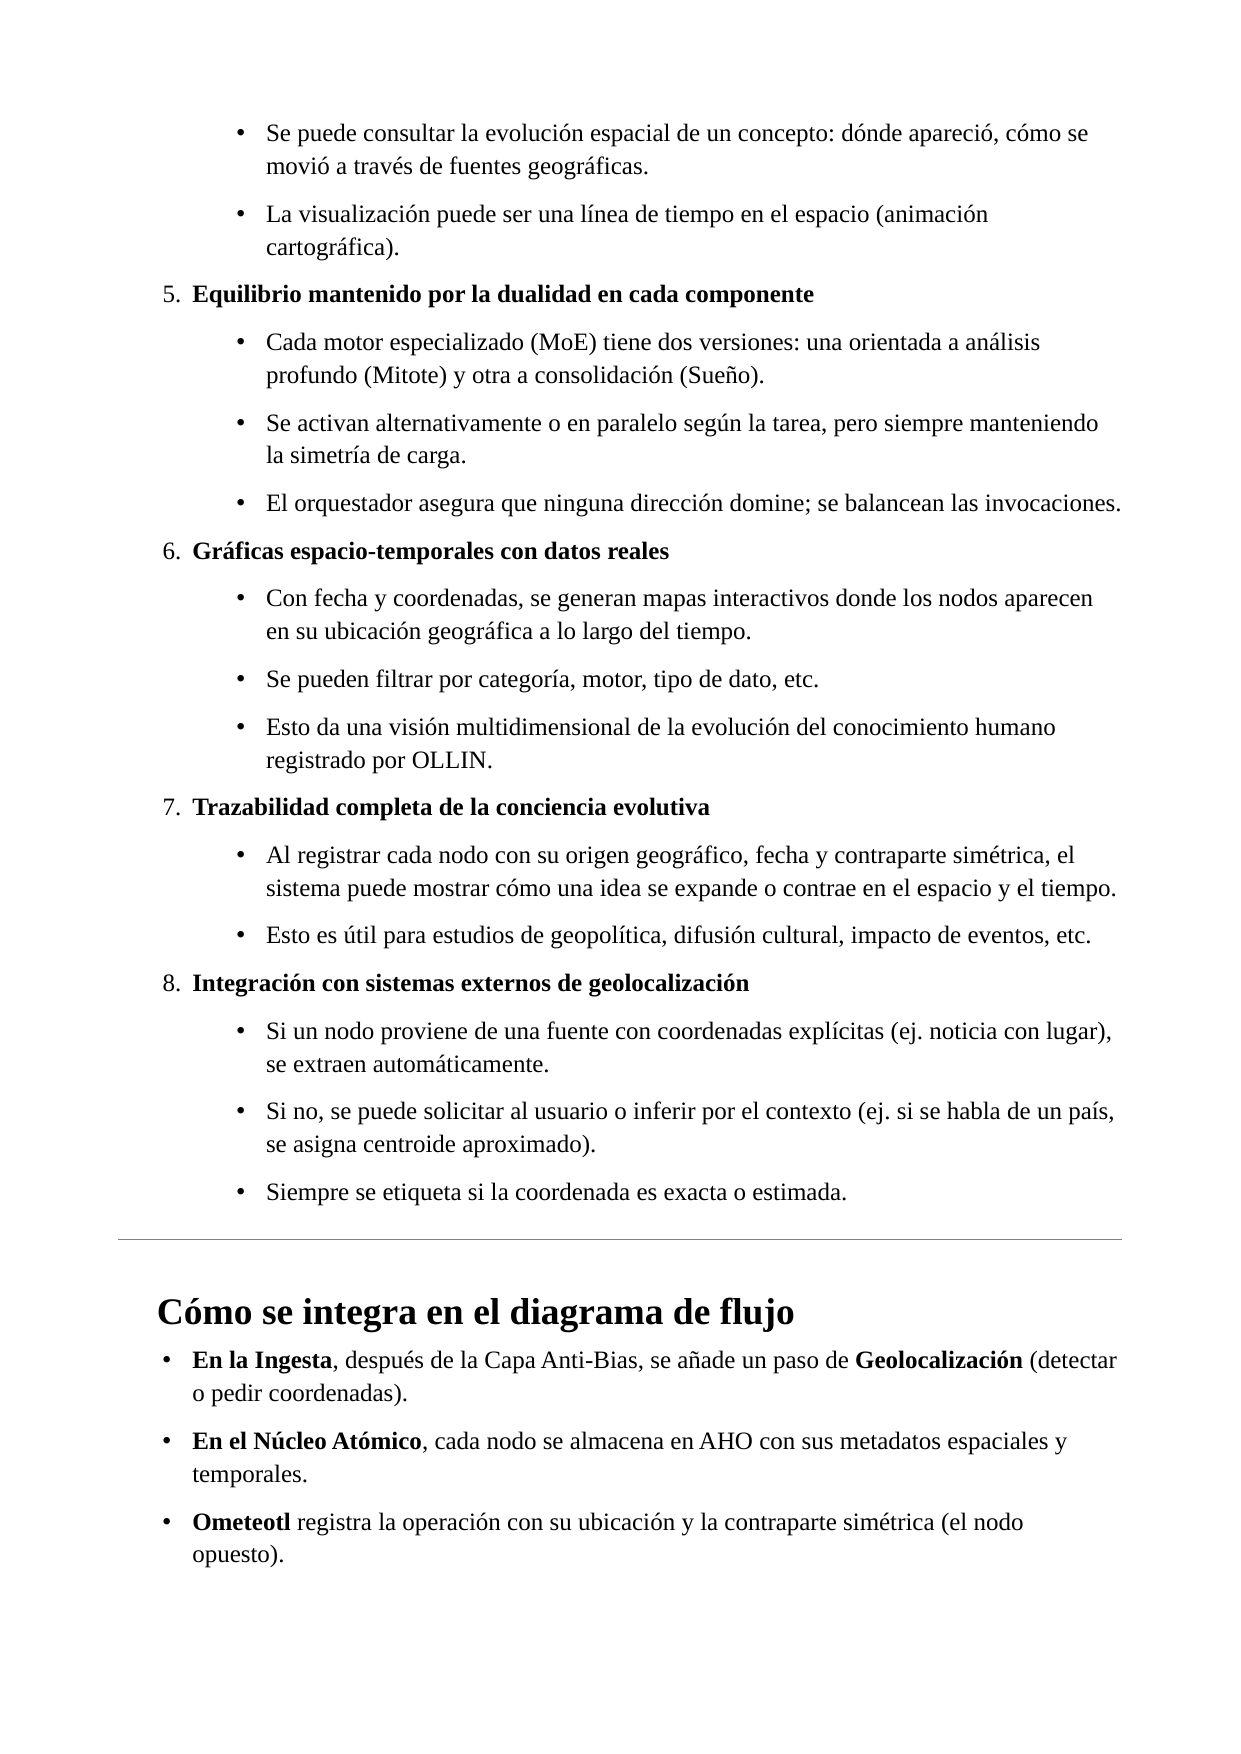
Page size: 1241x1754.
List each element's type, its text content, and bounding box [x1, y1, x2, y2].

list Esto es útil para estudios de geopolítica, difusión cultural, impacto de eventos, etc. [236, 921, 1122, 949]
list Se activan alternativamente o en paralelo según la tarea, pero siempre manteniendo la simetría de carga. [236, 408, 1122, 469]
list Equilibrio mantenido por la dualidad en cada componente [162, 279, 1122, 308]
list Si no, se puede solicitar al usuario o inferir por el contexto (ej. si se habla de un país, se asigna centroide aproximado). [236, 1096, 1122, 1158]
subtitle 🔁 Cómo se integra en el diagrama de flujo [118, 1290, 1122, 1333]
list Siempre se etiqueta si la coordenada es exacta o estimada. [236, 1177, 1122, 1206]
list Gráficas espacio-temporales con datos reales [162, 536, 1122, 564]
list Se pueden filtrar por categoría, motor, tipo de dato, etc. [236, 664, 1122, 693]
list Al registrar cada nodo con su origen geográfico, fecha y contraparte simétrica, el sistema puede mostrar cómo una idea se expande o contrae en el espacio y el tiempo. [236, 840, 1122, 902]
list Trazabilidad completa de la conciencia evolutiva [162, 792, 1122, 821]
list Con fecha y coordenadas, se generan mapas interactivos donde los nodos aparecen en su ubicación geográfica a lo largo del tiempo. [236, 583, 1122, 645]
list La visualización puede ser una línea de tiempo en el espacio (animación cartográfica). [236, 199, 1122, 261]
list Esto da una visión multidimensional de la evolución del conocimiento humano registrado por OLLIN. [236, 712, 1122, 773]
list Ometeotl registra la operación con su ubicación y la contraparte simétrica (el nodo opuesto). [162, 1507, 1122, 1568]
list En la Ingesta, después de la Capa Anti-Bias, se añade un paso de Geolocalización (detectar o pedir coordenadas). [162, 1345, 1122, 1407]
list Si un nodo proviene de una fuente con coordenadas explícitas (ej. noticia con lugar), se extraen automáticamente. [236, 1016, 1122, 1077]
list En el Núcleo Atómico, cada nodo se almacena en AHO con sus metadatos espaciales y temporales. [162, 1426, 1122, 1488]
list El orquestador asegura que ninguna dirección domine; se balancean las invocaciones. [236, 488, 1122, 517]
list Se puede consultar la evolución espacial de un concepto: dónde apareció, cómo se movió a través de fuentes geográficas. [236, 118, 1122, 180]
list Cada motor especializado (MoE) tiene dos versiones: una orientada a análisis profundo (Mitote) y otra a consolidación (Sueño). [236, 327, 1122, 389]
list Integración con sistemas externos de geolocalización [162, 968, 1122, 997]
